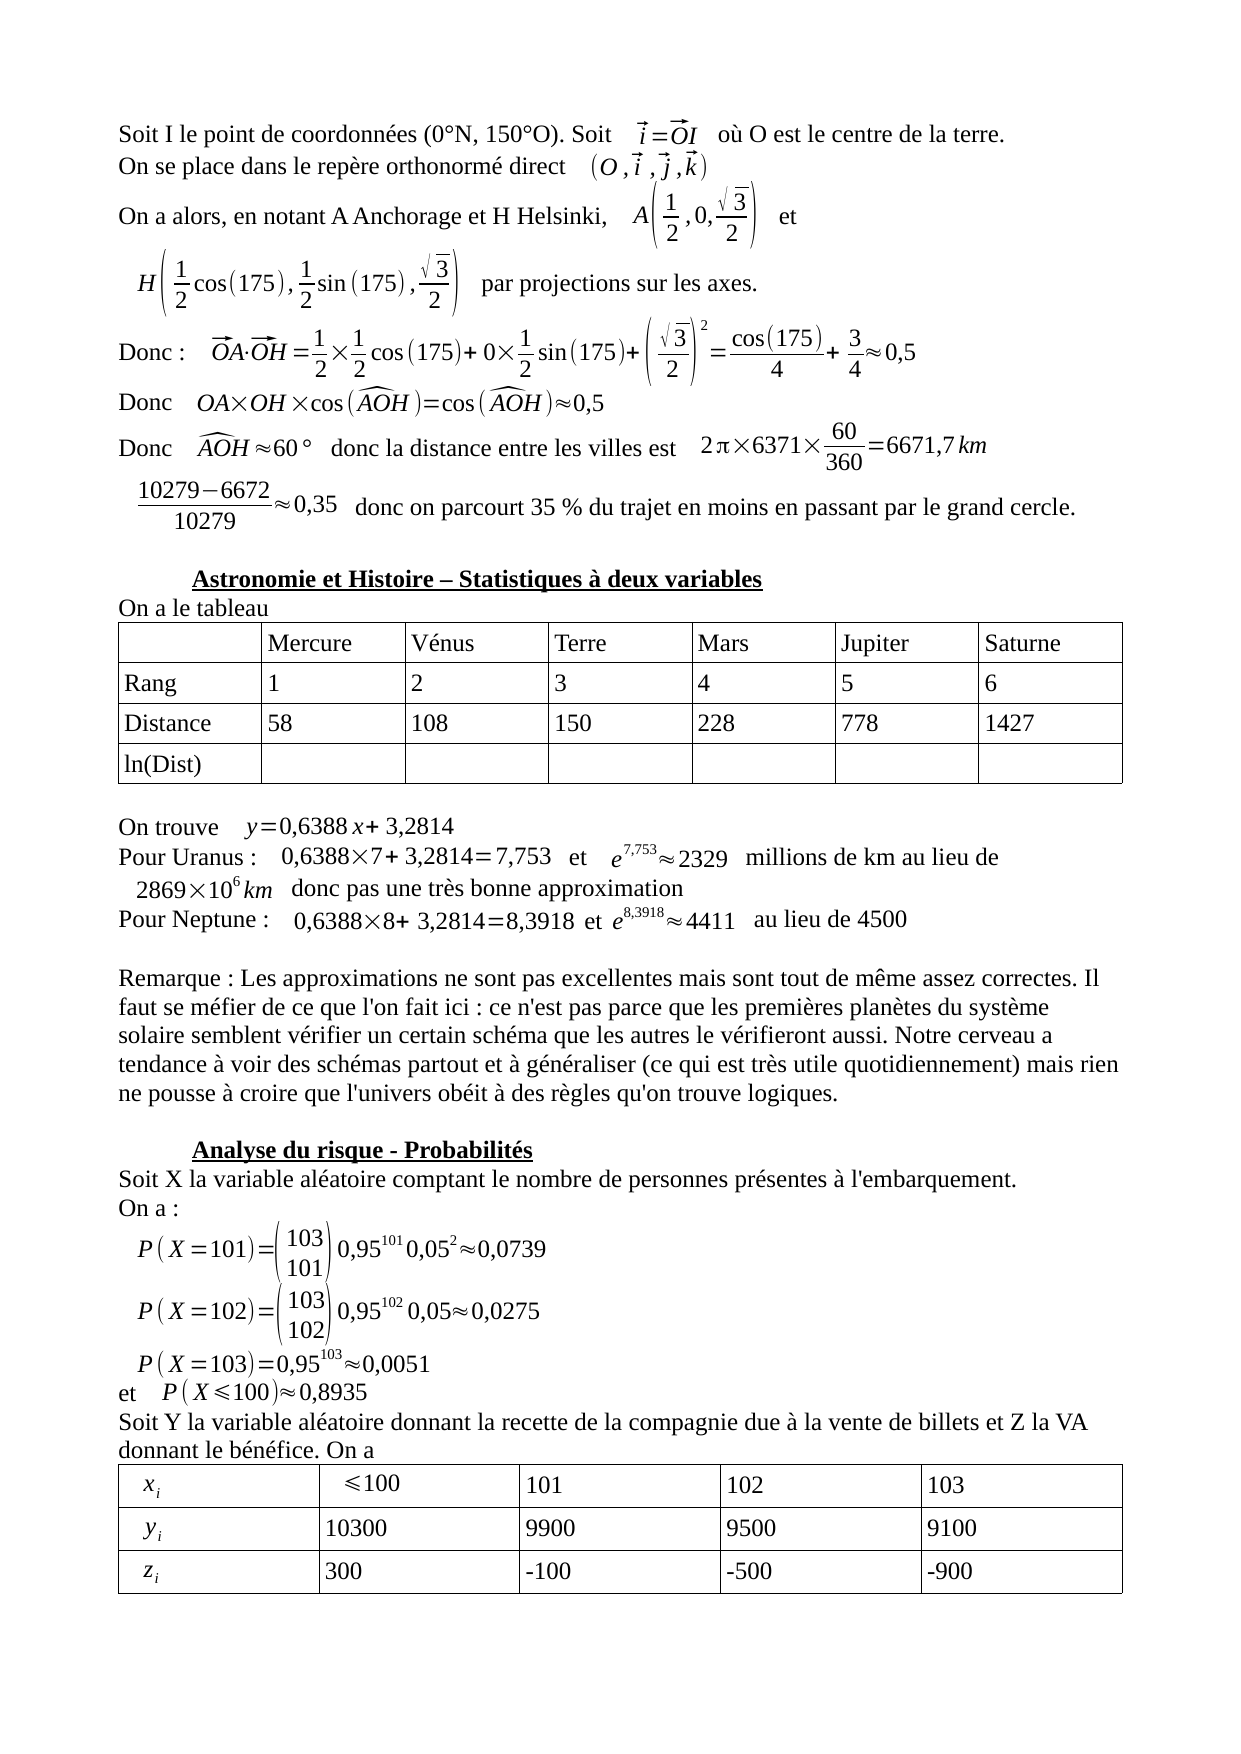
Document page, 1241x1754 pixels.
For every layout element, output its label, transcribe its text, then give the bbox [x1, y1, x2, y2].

table_header Saturne [979, 623, 1122, 662]
table_cell 778 [836, 704, 978, 743]
text Analyse du risque - Probabilités [118, 1135, 1122, 1164]
table_header Terre [549, 623, 692, 662]
table_cell [549, 744, 692, 783]
table_header Jupiter [836, 623, 978, 662]
table_header Mercure [262, 623, 405, 662]
table_cell -100 [520, 1551, 720, 1593]
text et [118, 1378, 1122, 1407]
table_cell [406, 744, 548, 783]
text Pour Neptune : au lieu de 4500 [118, 903, 1122, 934]
table_header Vénus [406, 623, 548, 662]
table_cell -500 [721, 1551, 921, 1593]
table_cell [836, 744, 978, 783]
table_cell [262, 744, 405, 783]
table_header [320, 1465, 519, 1507]
table_cell 9500 [721, 1508, 921, 1550]
table_header 101 [520, 1465, 720, 1507]
table_header 102 [721, 1465, 921, 1507]
table_cell 150 [549, 704, 692, 743]
table_cell 108 [406, 704, 548, 743]
table_cell [119, 1508, 319, 1550]
text Soit Y la variable aléatoire donnant la recette de la compagnie due à la vente de billets et Z la VA donnant le bénéfice. On a [118, 1407, 1122, 1464]
text On a : [118, 1193, 1122, 1222]
table_cell ln(Dist) [119, 744, 261, 783]
text Pour Uranus : et millions de km au lieu dedonc pas une très bonne approximation [118, 841, 1122, 903]
text donc on parcourt 35 % du trajet en moins en passant par le grand cercle. [118, 477, 1122, 536]
table_cell 9900 [520, 1508, 720, 1550]
text Soit X la variable aléatoire comptant le nombre de personnes présentes à l'embarquement. [118, 1164, 1122, 1193]
table_cell -900 [922, 1551, 1122, 1593]
table_cell [119, 1551, 319, 1593]
table_cell Distance [119, 704, 261, 743]
table_header [119, 1465, 319, 1507]
table_header Mars [693, 623, 835, 662]
table_cell 300 [320, 1551, 519, 1593]
text On a le tableau [118, 593, 1122, 622]
text Donc [118, 386, 1122, 418]
table_cell 1427 [979, 704, 1122, 743]
text Donc donc la distance entre les villes est [118, 418, 1122, 477]
table_cell 5 [836, 663, 978, 702]
table_cell 228 [693, 704, 835, 743]
text Astronomie et Histoire – Statistiques à deux variables [118, 564, 1122, 593]
text Soit I le point de coordonnées (0°N, 150°O). Soit où O est le centre de la terre. [118, 118, 1122, 149]
table_cell 1 [262, 663, 405, 702]
text On a alors, en notant A Anchorage et H Helsinki, et par projections sur les axes. [118, 182, 1122, 316]
text Donc : [118, 316, 1122, 386]
table_cell 9100 [922, 1508, 1122, 1550]
table_cell 6 [979, 663, 1122, 702]
text On se place dans le repère orthonormé direct [118, 149, 1122, 182]
table_cell Rang [119, 663, 261, 702]
text On trouve [118, 812, 1122, 841]
table_cell 4 [693, 663, 835, 702]
table_cell 10300 [320, 1508, 519, 1550]
text Remarque : Les approximations ne sont pas excellentes mais sont tout de même assez correctes. Il faut se méfier de ce que l'on fait ici : ce n'est pas parce que les premières planètes du système solaire semblent vérifier un certain schéma que les autres le vérifieront aussi. Notre cerveau a tendance à voir des schémas partout et à généraliser (ce qui est très utile quotidiennement) mais rien ne pousse à croire que l'univers obéit à des règles qu'on trouve logiques. [118, 963, 1122, 1107]
table_header 103 [922, 1465, 1122, 1507]
table_header [119, 623, 261, 662]
table_cell [979, 744, 1122, 783]
table_cell 3 [549, 663, 692, 702]
table_cell 58 [262, 704, 405, 743]
table_cell [693, 744, 835, 783]
table_cell 2 [406, 663, 548, 702]
